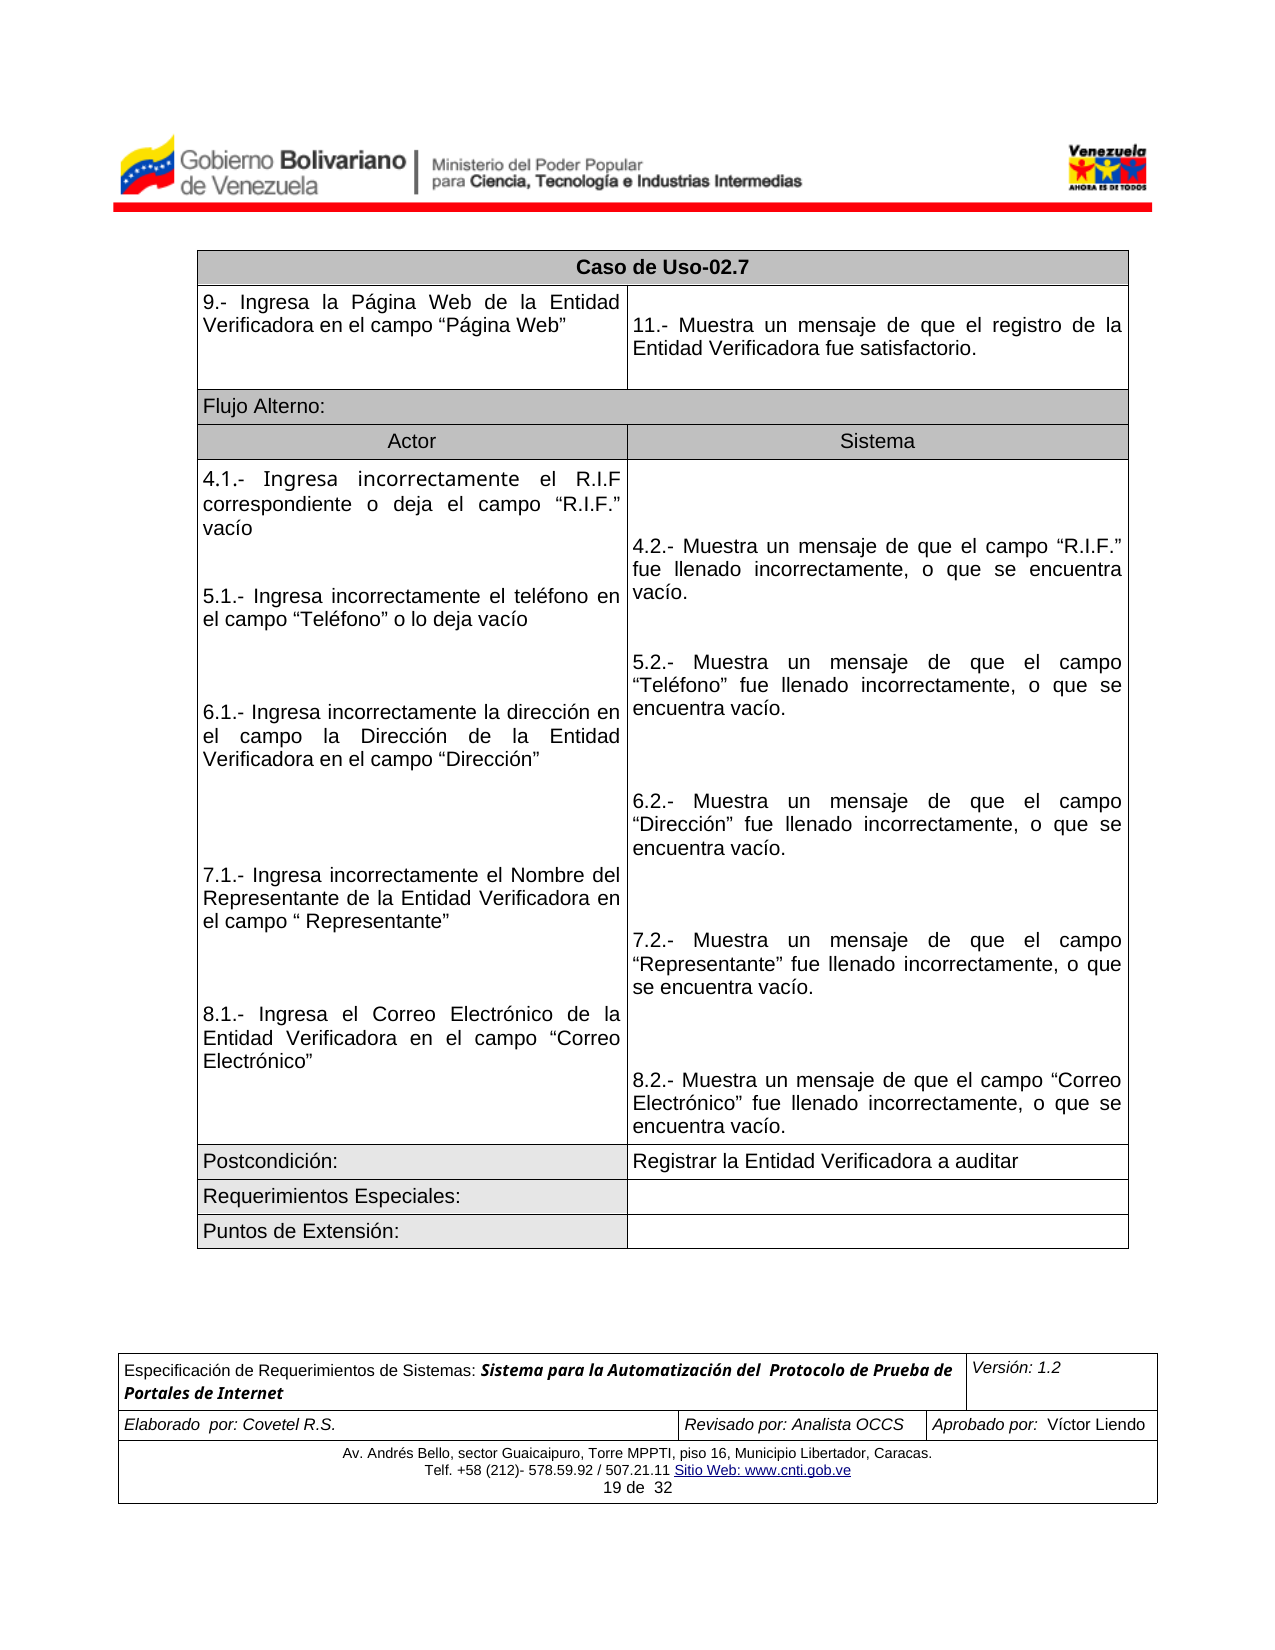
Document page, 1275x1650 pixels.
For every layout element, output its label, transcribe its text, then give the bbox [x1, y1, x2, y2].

table_cell Registrar la Entidad Verificadora a auditar [628, 1145, 1128, 1179]
table_cell 4.2.- Muestra un mensaje de que el campo “R.I.F.” fue llenado incorrectamente, o que se encuentra vacío. 5.2.- Muestra un mensaje de que el campo “Teléfono” fue llenado incorrectamente, o que se encuentra vacío. 6.2.- Muestra un mensaje de que el campo “Dirección” fue llenado incorrectamente, o que se encuentra vacío. 7.2.- Muestra un mensaje de que el campo “Representante” fue llenado incorrectamente, o que se encuentra vacío. 8.2.- Muestra un mensaje de que el campo “Correo Electrónico” fue llenado incorrectamente, o que se encuentra vacío. [628, 460, 1128, 1144]
table_cell [628, 1180, 1128, 1213]
table_cell Puntos de Extensión: [198, 1215, 627, 1248]
table_cell Requerimientos Especiales: [198, 1180, 627, 1213]
table_cell [628, 1215, 1128, 1248]
table_cell 11.- Muestra un mensaje de que el registro de la Entidad Verificadora fue satisfactorio. [628, 286, 1128, 389]
table_cell Postcondición: [198, 1145, 627, 1179]
table_cell 4.1.- Ingresa incorrectamente el R.I.F correspondiente o deja el campo “R.I.F.” vacío 5.1.- Ingresa incorrectamente el teléfono en el campo “Teléfono” o lo deja vacío 6.1.- Ingresa incorrectamente la dirección en el campo la Dirección de la Entidad Verificadora en el campo “Dirección” 7.1.- Ingresa incorrectamente el Nombre del Representante de la Entidad Verificadora en el campo “ Representante” 8.1.- Ingresa el Correo Electrónico de la Entidad Verificadora en el campo “Correo Electrónico” [198, 460, 627, 1144]
table_cell Actor [198, 425, 627, 459]
table_header Caso de Uso-02.7 [198, 251, 1128, 284]
table_cell Sistema [628, 425, 1128, 459]
table_cell 9.- Ingresa la Página Web de la Entidad Verificadora en el campo “Página Web” [198, 286, 627, 389]
picture [113, 126, 1153, 212]
table_cell Flujo Alterno: [198, 390, 1128, 424]
